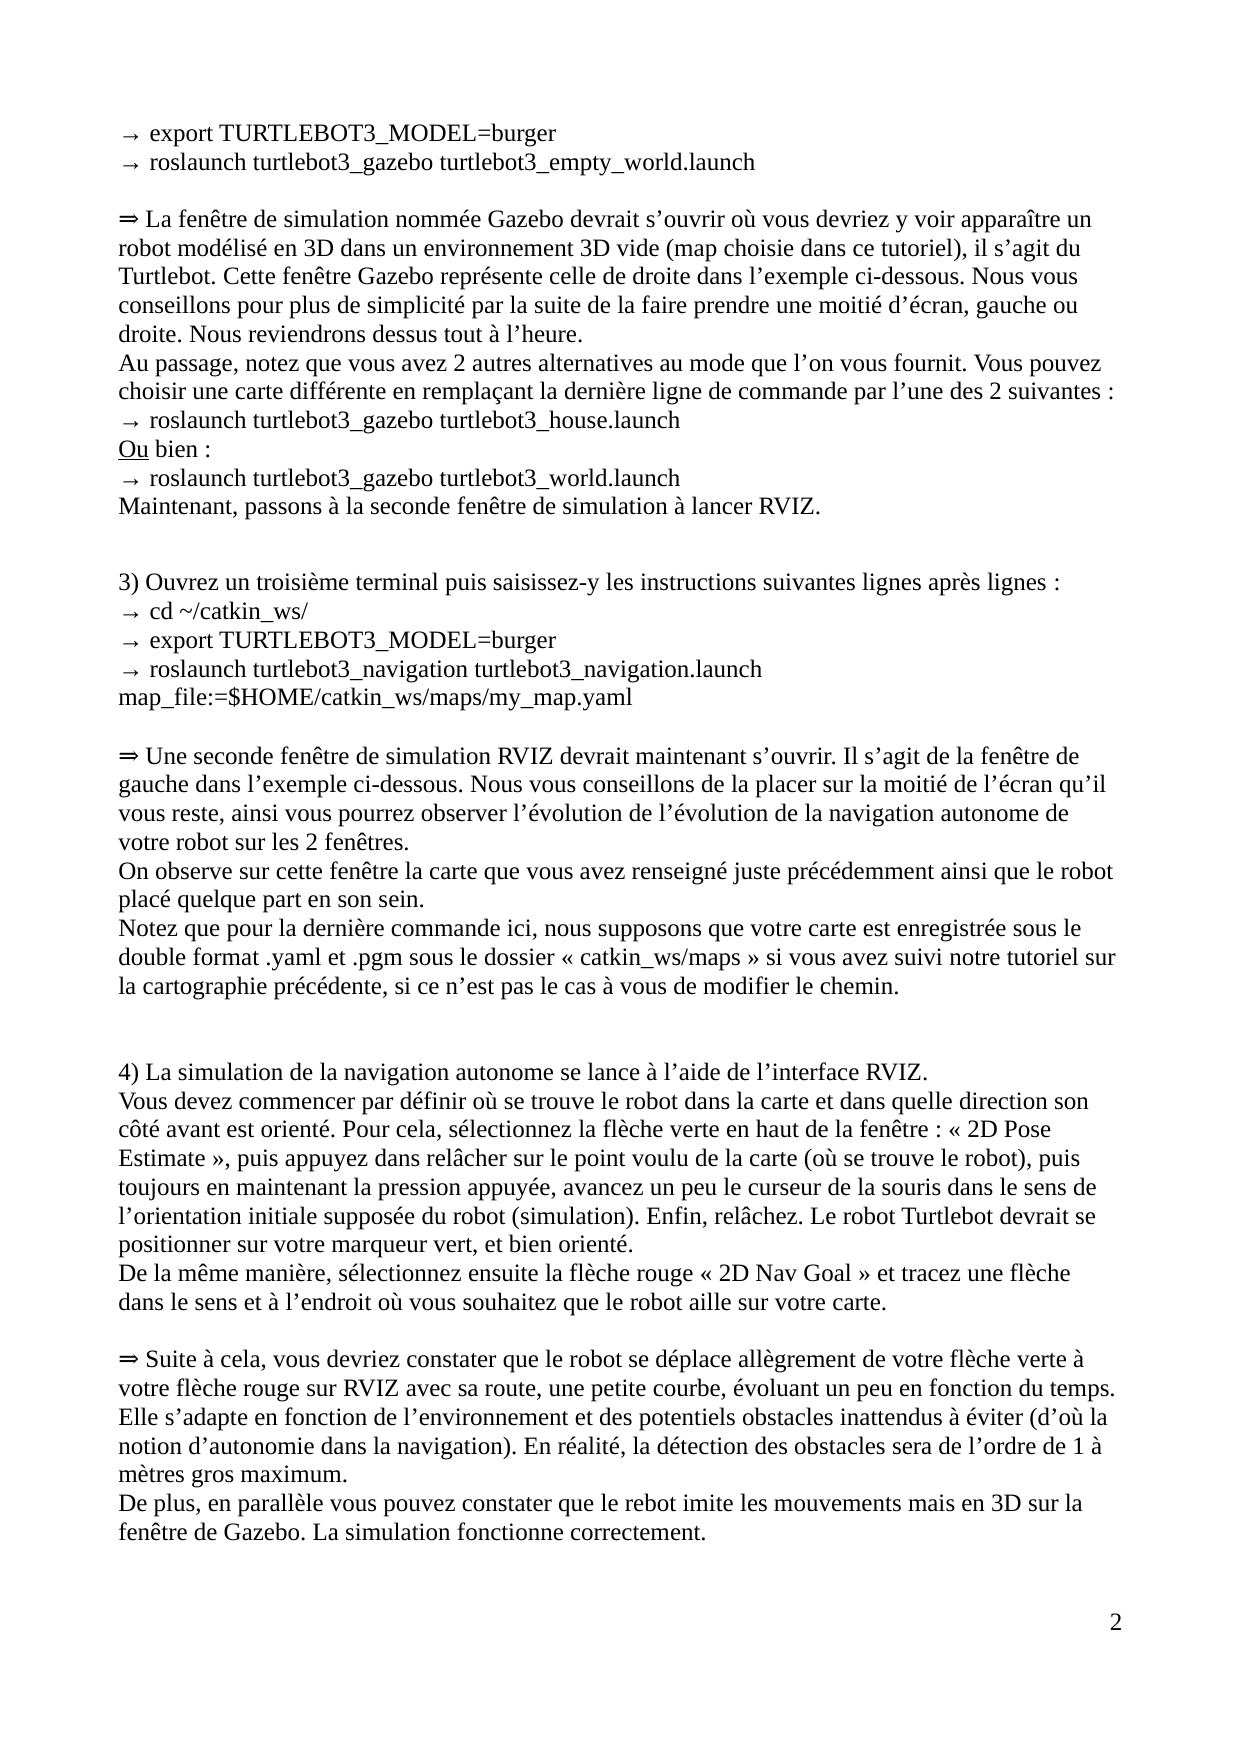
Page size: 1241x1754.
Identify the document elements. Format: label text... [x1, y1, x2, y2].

text On observe sur cette fenêtre la carte que vous avez renseigné juste précédemment ainsi que le robot placé quelque part en son sein. [118, 856, 1122, 913]
text Notez que pour la dernière commande ici, nous supposons que votre carte est enregistrée sous le double format .yaml et .pgm sous le dossier « catkin_ws/maps » si vous avez suivi notre tutoriel sur la cartographie précédente, si ce n’est pas le cas à vous de modifier le chemin. [118, 913, 1122, 999]
text Maintenant, passons à la seconde fenêtre de simulation à lancer RVIZ. [118, 491, 1122, 520]
text 4) La simulation de la navigation autonome se lance à l’aide de l’interface RVIZ. [118, 1057, 1122, 1086]
text → export TURTLEBOT3_MODEL=burger [118, 625, 1122, 654]
text Vous devez commencer par définir où se trouve le robot dans la carte et dans quelle direction son côté avant est orienté. Pour cela, sélectionnez la flèche verte en haut de la fenêtre : « 2D Pose Estimate », puis appuyez dans relâcher sur le point voulu de la carte (où se trouve le robot), puis toujours en maintenant la pression appuyée, avancez un peu le curseur de la souris dans le sens de l’orientation initiale supposée du robot (simulation). Enfin, relâchez. Le robot Turtlebot devrait se positionner sur votre marqueur vert, et bien orienté. [118, 1086, 1122, 1258]
text → roslaunch turtlebot3_gazebo turtlebot3_empty_world.launch [118, 147, 1122, 176]
text 3) Ouvrez un troisième terminal puis saisissez-y les instructions suivantes lignes après lignes : [118, 567, 1122, 596]
text ⇒ Une seconde fenêtre de simulation RVIZ devrait maintenant s’ouvrir. Il s’agit de la fenêtre de gauche dans l’exemple ci-dessous. Nous vous conseillons de la placer sur la moitié de l’écran qu’il vous reste, ainsi vous pourrez observer l’évolution de l’évolution de la navigation autonome de votre robot sur les 2 fenêtres. [118, 741, 1122, 856]
text De la même manière, sélectionnez ensuite la flèche rouge « 2D Nav Goal » et tracez une flèche dans le sens et à l’endroit où vous souhaitez que le robot aille sur votre carte. [118, 1258, 1122, 1316]
text Ou bien : [118, 434, 1122, 463]
text Au passage, notez que vous avez 2 autres alternatives au mode que l’on vous fournit. Vous pouvez choisir une carte différente en remplaçant la dernière ligne de commande par l’une des 2 suivantes : [118, 348, 1122, 405]
text De plus, en parallèle vous pouvez constater que le rebot imite les mouvements mais en 3D sur la fenêtre de Gazebo. La simulation fonctionne correctement. [118, 1488, 1122, 1546]
text → export TURTLEBOT3_MODEL=burger [118, 118, 1122, 147]
text → roslaunch turtlebot3_navigation turtlebot3_navigation.launch map_file:=$HOME/catkin_ws/maps/my_map.yaml [118, 654, 1122, 711]
text → roslaunch turtlebot3_gazebo turtlebot3_house.launch [118, 405, 1122, 434]
text ⇒ La fenêtre de simulation nommée Gazebo devrait s’ouvrir où vous devriez y voir apparaître un robot modélisé en 3D dans un environnement 3D vide (map choisie dans ce tutoriel), il s’agit du Turtlebot. Cette fenêtre Gazebo représente celle de droite dans l’exemple ci-dessous. Nous vous conseillons pour plus de simplicité par la suite de la faire prendre une moitié d’écran, gauche ou droite. Nous reviendrons dessus tout à l’heure. [118, 204, 1122, 348]
text → roslaunch turtlebot3_gazebo turtlebot3_world.launch [118, 463, 1122, 491]
text ⇒ Suite à cela, vous devriez constater que le robot se déplace allègrement de votre flèche verte à votre flèche rouge sur RVIZ avec sa route, une petite courbe, évoluant un peu en fonction du temps. Elle s’adapte en fonction de l’environnement et des potentiels obstacles inattendus à éviter (d’où la notion d’autonomie dans la navigation). En réalité, la détection des obstacles sera de l’ordre de 1 à mètres gros maximum. [118, 1344, 1122, 1488]
text → cd ~/catkin_ws/ [118, 596, 1122, 625]
